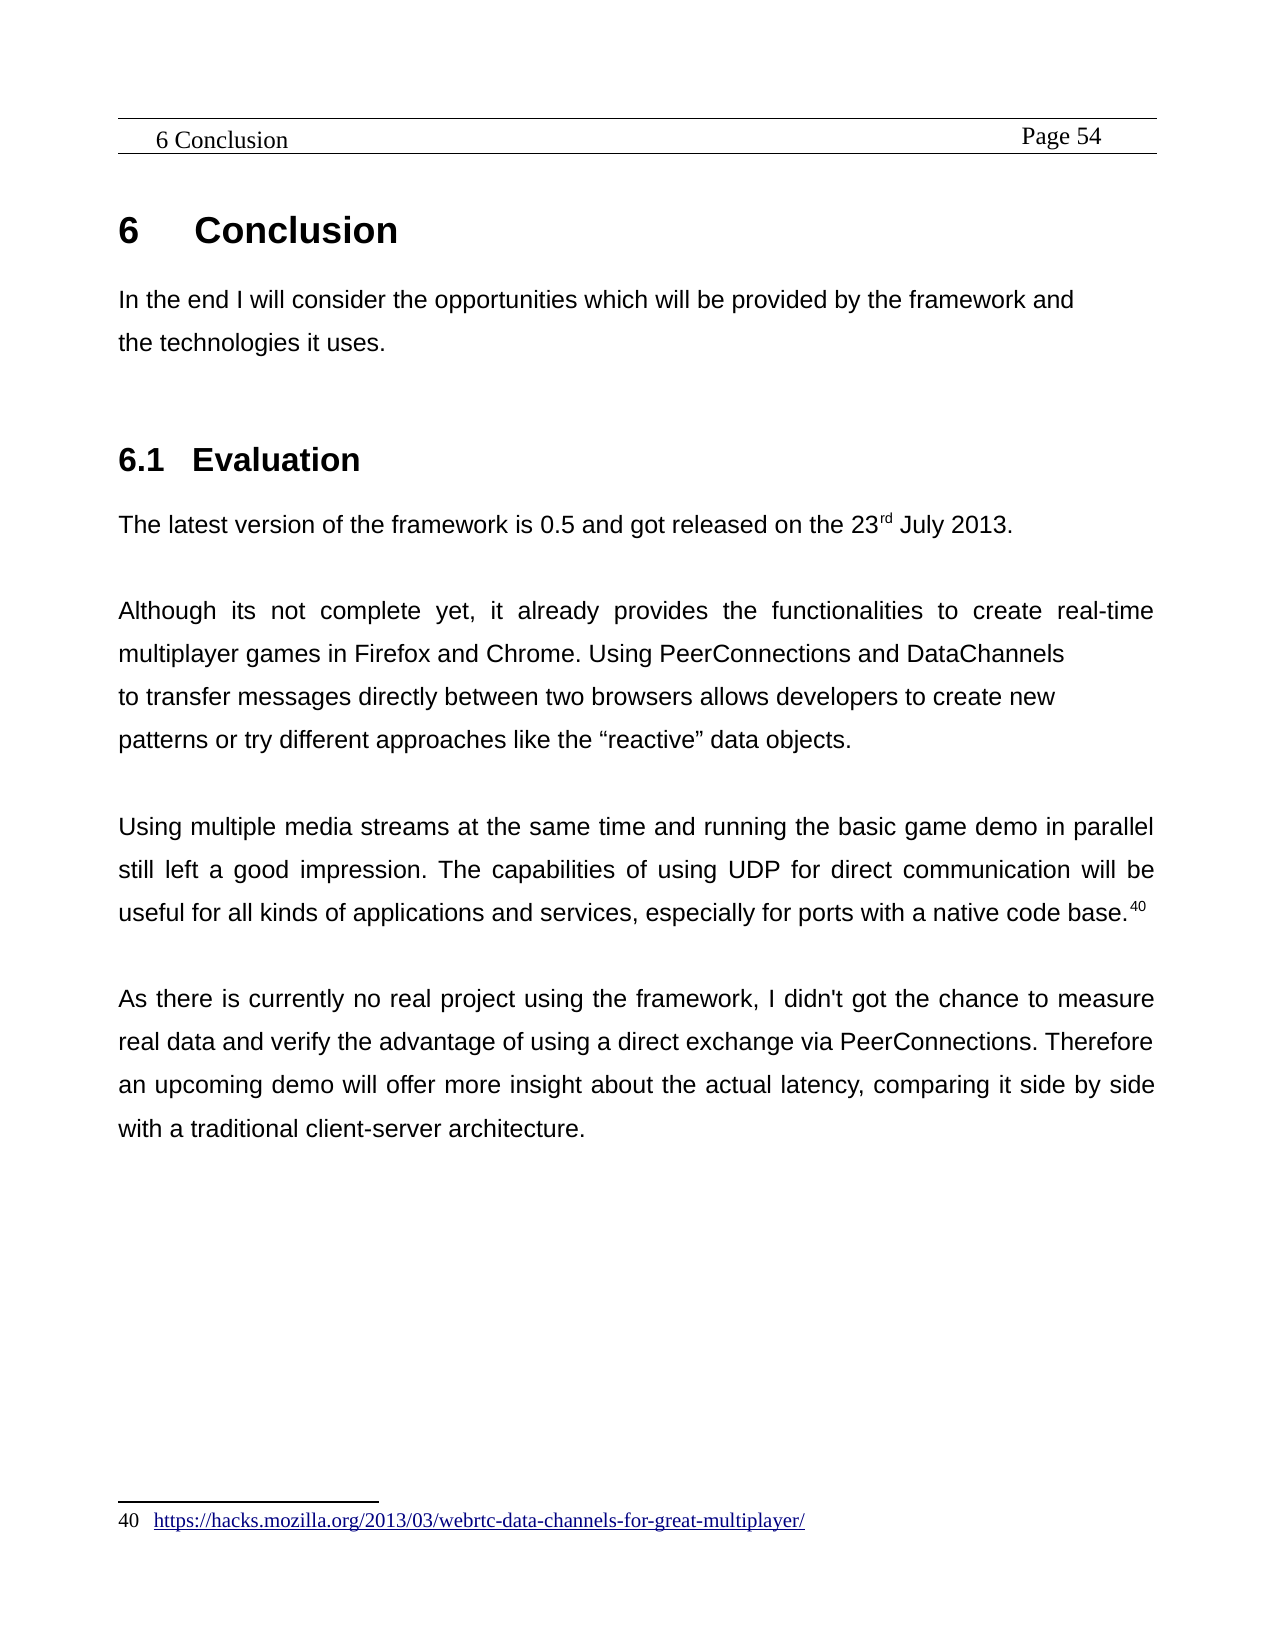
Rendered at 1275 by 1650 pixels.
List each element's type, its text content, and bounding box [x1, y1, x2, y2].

text the technologies it uses. [118, 328, 1157, 357]
subtitle 6.1 Evaluation [118, 440, 1157, 478]
text an upcoming demo will offer more insight about the actual latency, comparing it side by side with a traditional client-server architecture. [118, 1070, 1157, 1142]
text https://hacks.mozilla.org/2013/03/webrtc-data-channels-for-great-multiplayer/ [118, 1508, 1157, 1532]
subtitle 6 Conclusion [118, 208, 1157, 251]
text The latest version of the framework is 0.5 and got released on the 23rd July 2013. [118, 510, 1157, 538]
text As there is currently no real project using the framework, I didn't got the chance to measure real data and verify the advantage of using a direct exchange via PeerConnections. Therefore [118, 984, 1157, 1056]
text Using multiple media streams at the same time and running the basic game demo in parallel still left a good impression. The capabilities of using UDP for direct communication will be useful for all kinds of applications and services, especially for ports with a native code base. [118, 812, 1157, 927]
text Although its not complete yet, it already provides the functionalities to create real-time multiplayer games in Firefox and Chrome. Using PeerConnections and DataChannels [118, 596, 1157, 668]
text to transfer messages directly between two browsers allows developers to create new [118, 682, 1157, 711]
text patterns or try different approaches like the “reactive” data objects. [118, 725, 1157, 754]
text In the end I will consider the opportunities which will be provided by the framework and [118, 285, 1157, 314]
